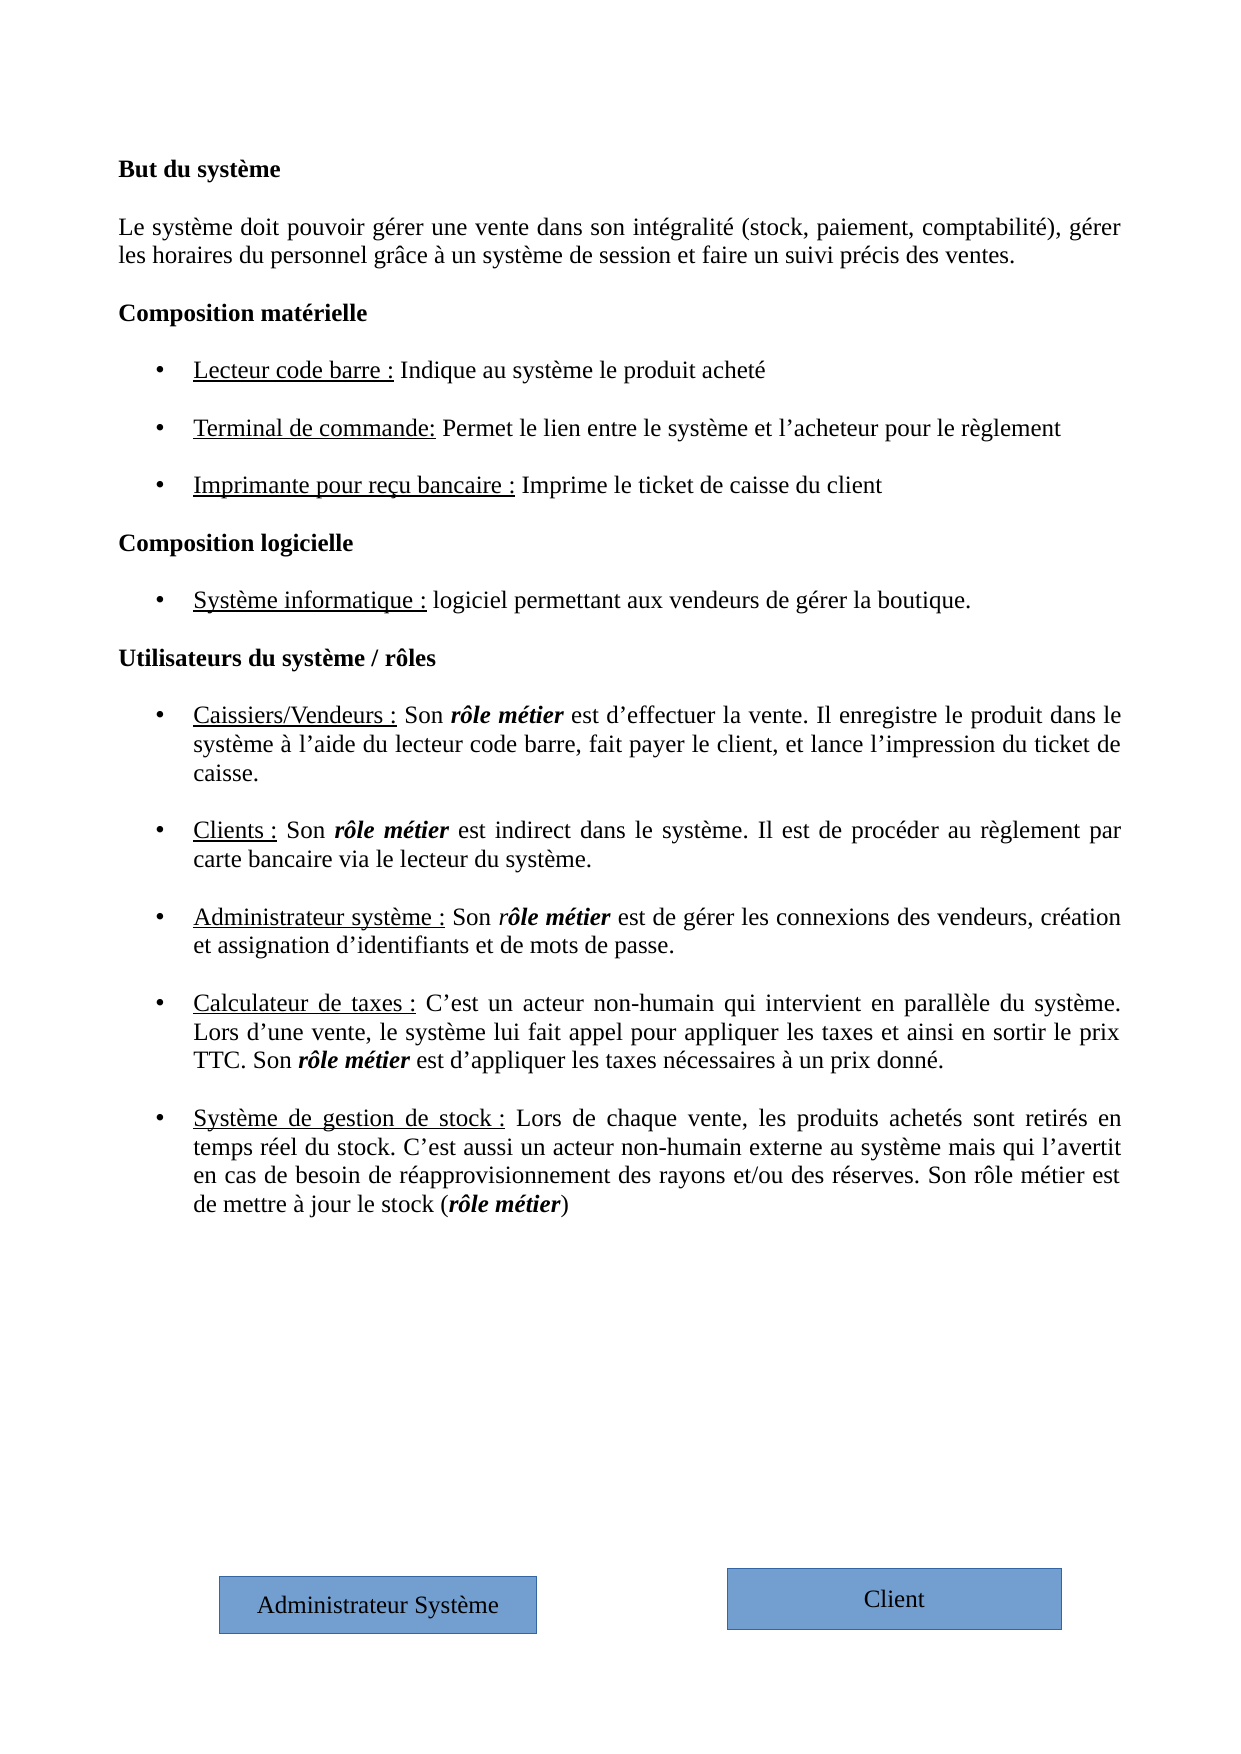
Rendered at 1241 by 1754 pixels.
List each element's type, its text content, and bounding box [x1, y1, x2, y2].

list Lecteur code barre : Indique au système le produit acheté [156, 355, 1122, 384]
text Utilisateurs du système / rôles [118, 643, 1122, 672]
list Caissiers/Vendeurs : Son rôle métier est d’effectuer la vente. Il enregistre le produit dans le système à l’aide du lecteur code barre, fait payer le client, et lance l’impression du ticket de caisse. [156, 700, 1122, 787]
list Clients : Son rôle métier est indirect dans le système. Il est de procéder au règlement par carte bancaire via le lecteur du système. [156, 815, 1122, 873]
text Le système doit pouvoir gérer une vente dans son intégralité (stock, paiement, comptabilité), gérer les horaires du personnel grâce à un système de session et faire un suivi précis des ventes. [118, 212, 1122, 269]
list Système de gestion de stock : Lors de chaque vente, les produits achetés sont retirés en temps réel du stock. C’est aussi un acteur non-humain externe au système mais qui l’avertit en cas de besoin de réapprovisionnement des rayons et/ou des réserves. Son rôle métier est de mettre à jour le stock (rôle métier) [156, 1103, 1122, 1218]
text Composition matérielle [118, 298, 1122, 327]
list Calculateur de taxes : C’est un acteur non-humain qui intervient en parallèle du système. Lors d’une vente, le système lui fait appel pour appliquer les taxes et ainsi en sortir le prix TTC. Son rôle métier est d’appliquer les taxes nécessaires à un prix donné. [156, 988, 1122, 1074]
list Terminal de commande: Permet le lien entre le système et l’acheteur pour le règlement [156, 413, 1122, 442]
list Administrateur système : Son rôle métier est de gérer les connexions des vendeurs, création et assignation d’identifiants et de mots de passe. [156, 902, 1122, 959]
list Imprimante pour reçu bancaire : Imprime le ticket de caisse du client [156, 470, 1122, 499]
text Composition logicielle [118, 528, 1122, 557]
text But du système [118, 154, 1122, 183]
list Système informatique : logiciel permettant aux vendeurs de gérer la boutique. [156, 585, 1122, 614]
